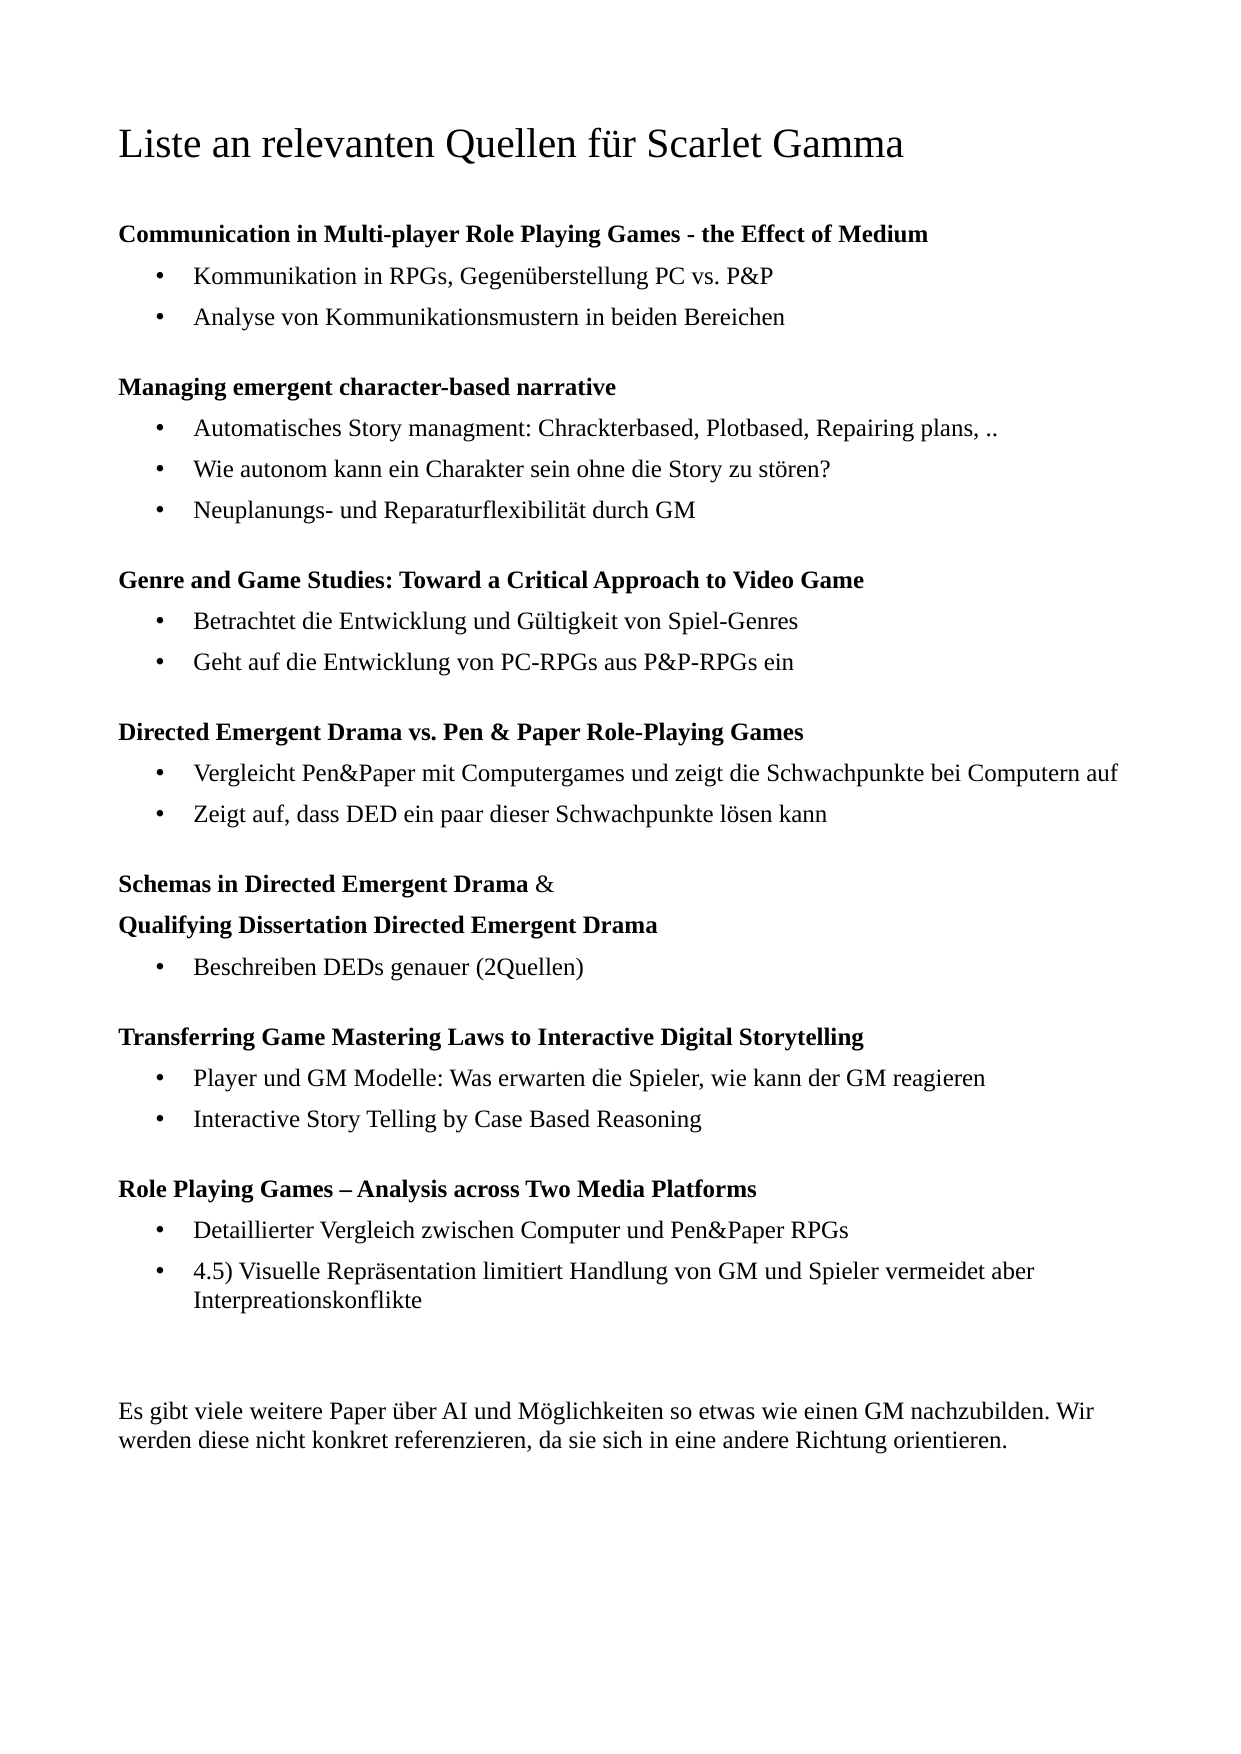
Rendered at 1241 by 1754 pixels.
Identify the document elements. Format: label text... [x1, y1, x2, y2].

list Analyse von Kommunikationsmustern in beiden Bereichen [156, 302, 1122, 331]
list Kommunikation in RPGs, Gegenüberstellung PC vs. P&P [156, 261, 1122, 289]
text Communication in Multi-player Role Playing Games - the Effect of Medium [118, 219, 1122, 248]
list 4.5) Visuelle Repräsentation limitiert Handlung von GM und Spieler vermeidet aber Interpreationskonflikte [156, 1256, 1122, 1314]
list Vergleicht Pen&Paper mit Computergames und zeigt die Schwachpunkte bei Computern auf [156, 758, 1122, 787]
text Role Playing Games – Analysis across Two Media Platforms [118, 1145, 1122, 1203]
text Transferring Game Mastering Laws to Interactive Digital Storytelling [118, 993, 1122, 1050]
list Beschreiben DEDs genauer (2Quellen) [156, 952, 1122, 981]
list Automatisches Story managment: Chrackterbased, Plotbased, Repairing plans, .. [156, 413, 1122, 442]
text Qualifying Dissertation Directed Emergent Drama [118, 911, 1122, 939]
text Schemas in Directed Emergent Drama & [118, 841, 1122, 898]
text Es gibt viele weitere Paper über AI und Möglichkeiten so etwas wie einen GM nachzubilden. Wir werden diese nicht konkret referenzieren, da sie sich in eine andere Richtung orientieren. [118, 1367, 1122, 1453]
list Zeigt auf, dass DED ein paar dieser Schwachpunkte lösen kann [156, 799, 1122, 828]
text Liste an relevanten Quellen für Scarlet Gamma [118, 118, 1122, 166]
list Geht auf die Entwicklung von PC-RPGs aus P&P-RPGs ein [156, 647, 1122, 676]
text Directed Emergent Drama vs. Pen & Paper Role-Playing Games [118, 688, 1122, 746]
list Neuplanungs- und Reparaturflexibilität durch GM [156, 495, 1122, 524]
text Genre and Game Studies: Toward a Critical Approach to Video Game [118, 536, 1122, 594]
list Betrachtet die Entwicklung und Gültigkeit von Spiel-Genres [156, 606, 1122, 635]
list Detaillierter Vergleich zwischen Computer und Pen&Paper RPGs [156, 1215, 1122, 1244]
list Player und GM Modelle: Was erwarten die Spieler, wie kann der GM reagieren [156, 1063, 1122, 1092]
list Interactive Story Telling by Case Based Reasoning [156, 1104, 1122, 1133]
text Managing emergent character-based narrative [118, 343, 1122, 401]
list Wie autonom kann ein Charakter sein ohne die Story zu stören? [156, 454, 1122, 483]
